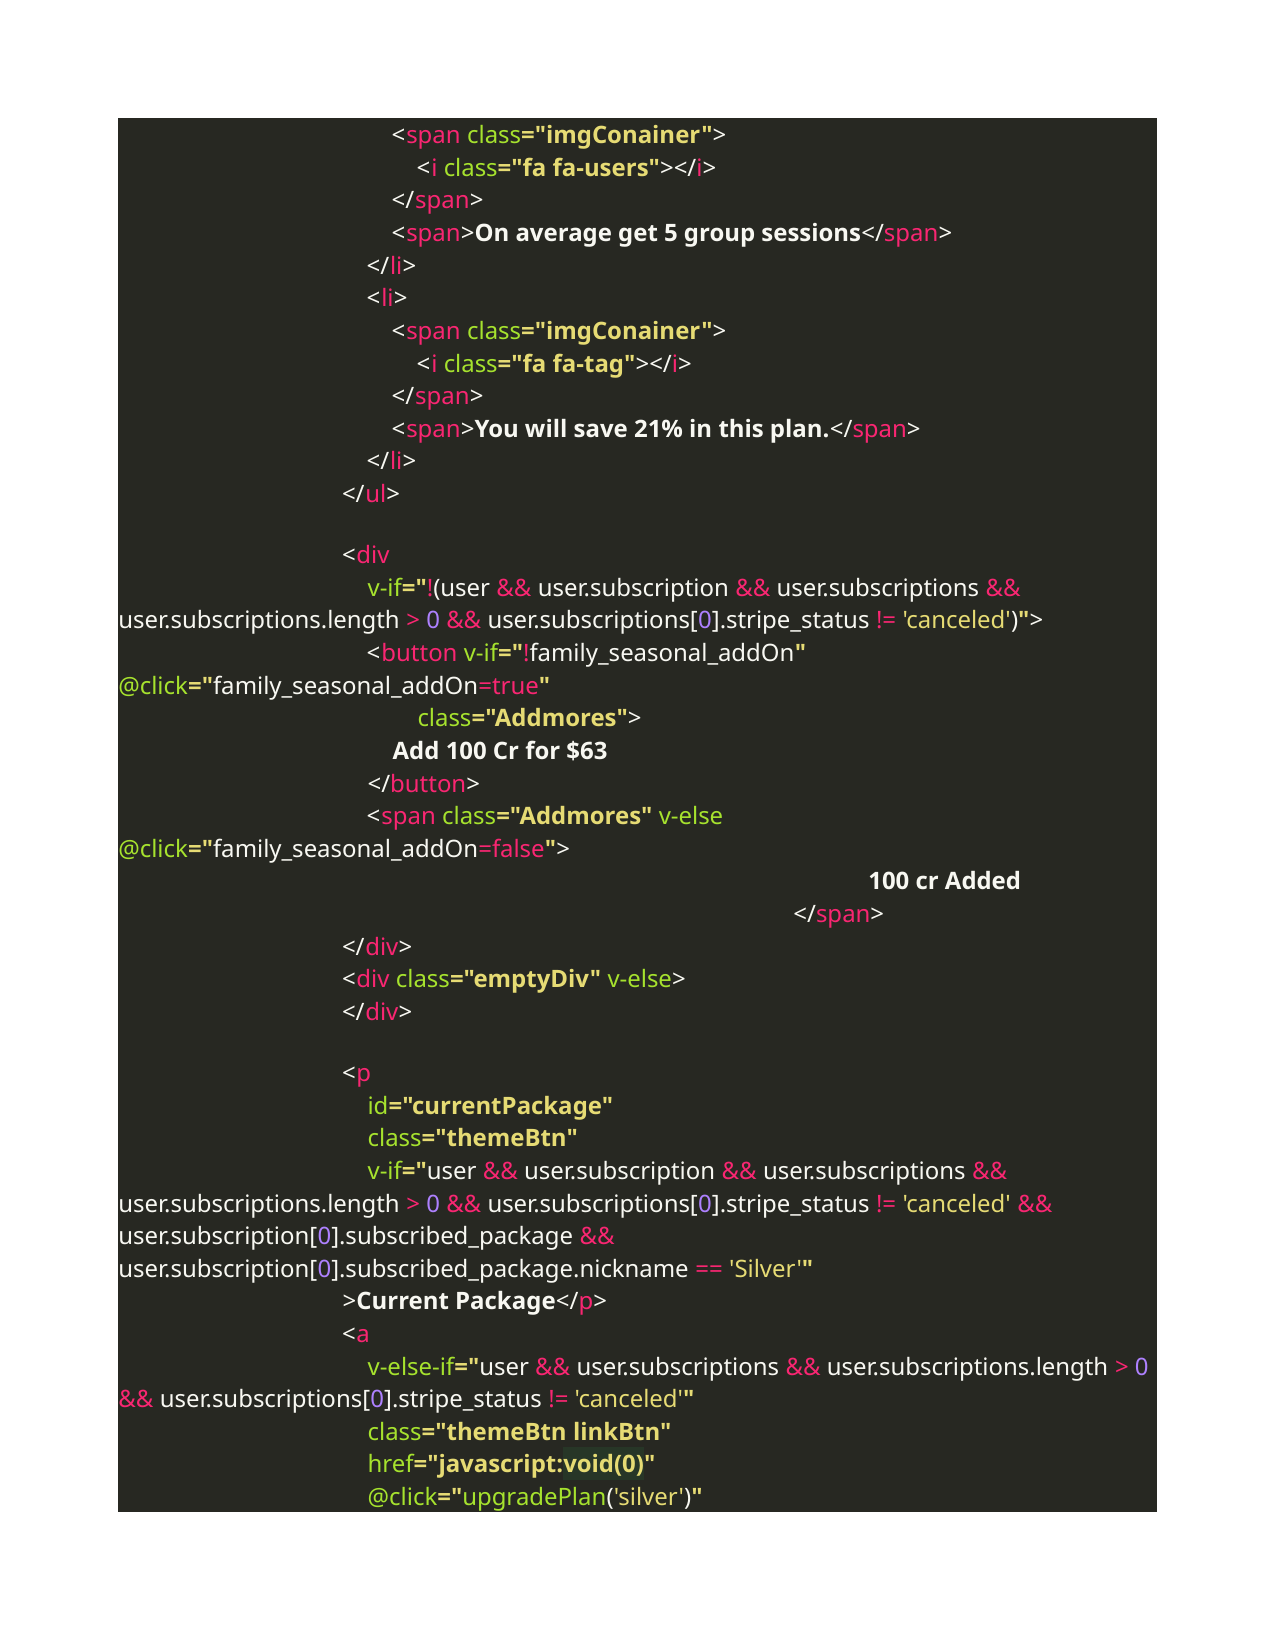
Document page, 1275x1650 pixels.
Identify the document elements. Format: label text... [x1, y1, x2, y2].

text <span class="imgConainer"> <i class="fa fa-users"></i> </span> <span>On average get 5 group sessions</span> </li> <li> <span class="imgConainer"> <i class="fa fa-tag"></i> </span> <span>You will save 21% in this plan.</span> </li> </ul> <div v-if="!(user && user.subscription && user.subscriptions && user.subscriptions.length > 0 && user.subscriptions[0].stripe_status != 'canceled')"> <button v-if="!family_seasonal_addOn" @click="family_seasonal_addOn=true" class="Addmores"> Add 100 Cr for $63 </button> <span class="Addmores" v-else @click="family_seasonal_addOn=false"> 100 cr Added </span> </div> <div class="emptyDiv" v-else> </div> <p id="currentPackage" class="themeBtn" v-if="user && user.subscription && user.subscriptions && user.subscriptions.length > 0 && user.subscriptions[0].stripe_status != 'canceled' && user.subscription[0].subscribed_package && user.subscription[0].subscribed_package.nickname == 'Silver'" >Current Package</p> <a v-else-if="user && user.subscriptions && user.subscriptions.length > 0 && user.subscriptions[0].stripe_status != 'canceled'" class="themeBtn linkBtn" href="javascript:void(0)" @click="upgradePlan('silver')" [118, 118, 1157, 1512]
